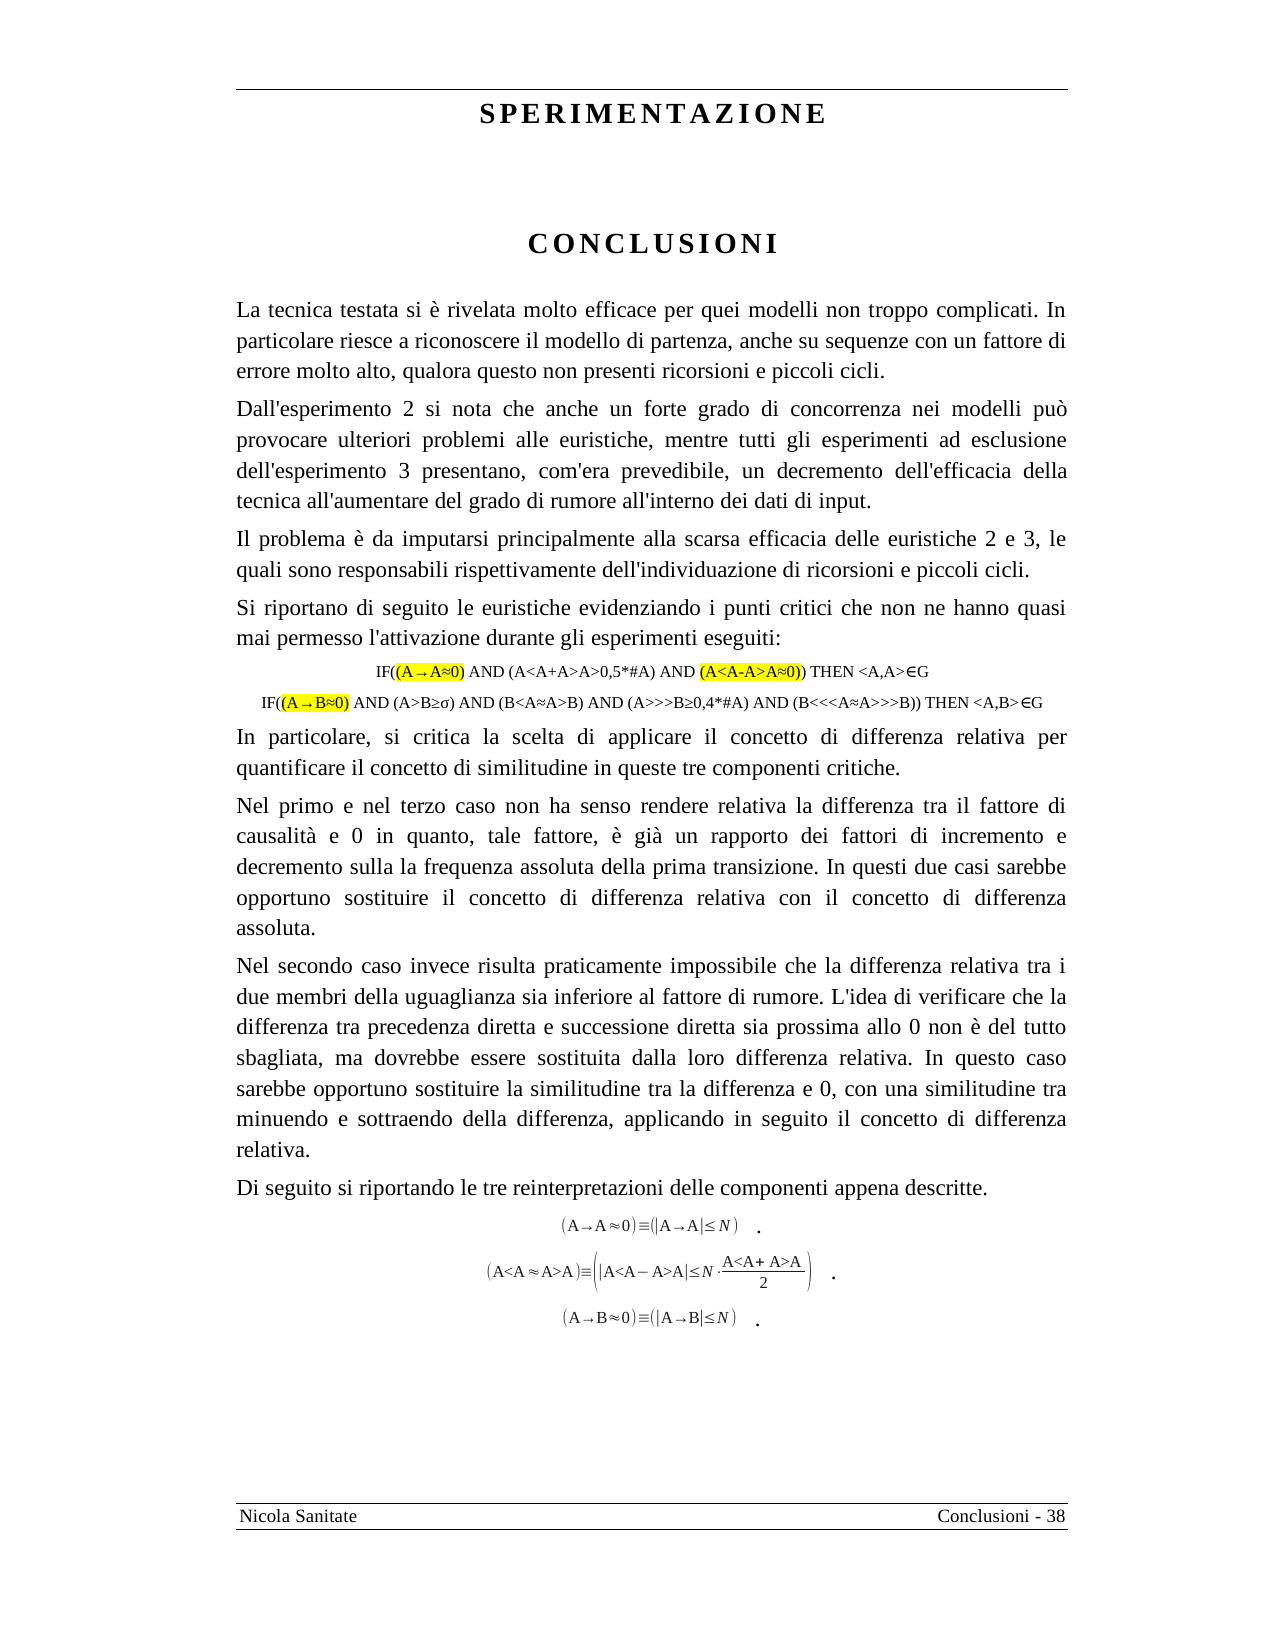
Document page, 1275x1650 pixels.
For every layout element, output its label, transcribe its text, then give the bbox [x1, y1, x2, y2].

text . [236, 1250, 1068, 1293]
text Il problema è da imputarsi principalmente alla scarsa efficacia delle euristiche 2 e 3, le quali sono responsabili rispettivamente dell'individuazione di ricorsioni e piccoli cicli. [236, 526, 1068, 582]
text Nel secondo caso invece risulta praticamente impossibile che la differenza relativa tra i due membri della uguaglianza sia inferiore al fattore di rumore. L'idea di verificare che la differenza tra precedenza diretta e successione diretta sia prossima allo 0 non è del tutto sbagliata, ma dovrebbe essere sostituita dalla loro differenza relativa. In questo caso sarebbe opportuno sostituire la similitudine tra la differenza e 0, con una similitudine tra minuendo e sottraendo della differenza, applicando in seguito il concetto di differenza relativa. [236, 953, 1068, 1162]
text . [236, 1305, 1068, 1331]
text La tecnica testata si è rivelata molto efficace per quei modelli non troppo complicati. In particolare riesce a riconoscere il modello di partenza, anche su sequenze con un fattore di errore molto alto, qualora questo non presenti ricorsioni e piccoli cicli. [236, 297, 1068, 384]
text . [236, 1212, 1068, 1238]
text IF((A→A≈0) AND (A<A+A>A>0,5*#A) AND (A<A-A>A≈0)) THEN <A,A>∈G [236, 663, 1068, 681]
text Nel primo e nel terzo caso non ha senso rendere relativa la differenza tra il fattore di causalità e 0 in quanto, tale fattore, è già un rapporto dei fattori di incremento e decremento sulla la frequenza assoluta della prima transizione. In questi due casi sarebbe opportuno sostituire il concetto di differenza relativa con il concetto di differenza assoluta. [236, 792, 1068, 941]
subtitle Conclusioni [236, 227, 1068, 260]
text Di seguito si riportando le tre reinterpretazioni delle componenti appena descritte. [236, 1174, 1068, 1200]
text IF((A→B≈0) AND (A>B≥σ) AND (B<A≈A>B) AND (A>>>B≥0,4*#A) AND (B<<<A≈A>>>B)) THEN <A,B>∈G [236, 693, 1068, 712]
text Si riportano di seguito le euristiche evidenziando i punti critici che non ne hanno quasi mai permesso l'attivazione durante gli esperimenti eseguiti: [236, 594, 1068, 651]
text Dall'esperimento 2 si nota che anche un forte grado di concorrenza nei modelli può provocare ulteriori problemi alle euristiche, mentre tutti gli esperimenti ad esclusione dell'esperimento 3 presentano, com'era prevedibile, un decremento dell'efficacia della tecnica all'aumentare del grado di rumore all'interno dei dati di input. [236, 396, 1068, 514]
text In particolare, si critica la scelta di applicare il concetto di differenza relativa per quantificare il concetto di similitudine in queste tre componenti critiche. [236, 724, 1068, 780]
